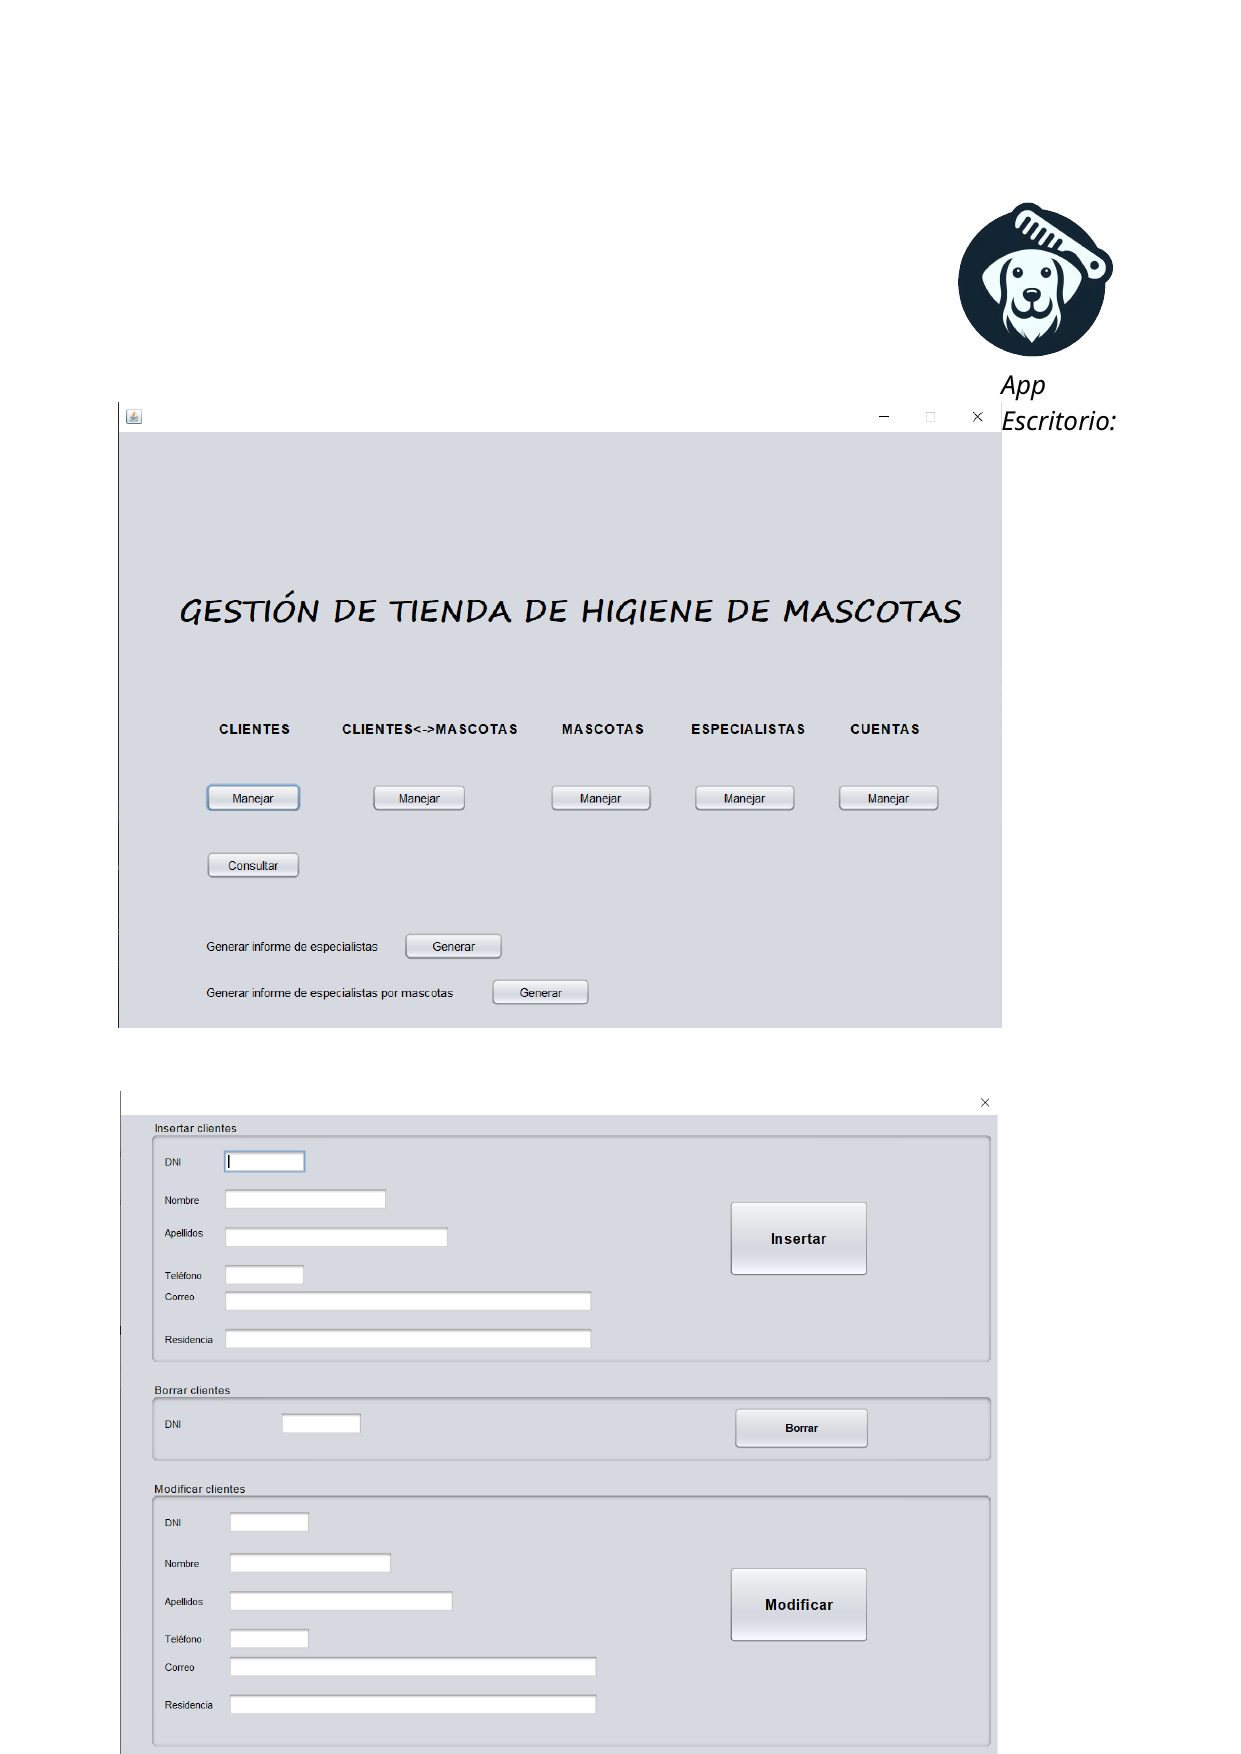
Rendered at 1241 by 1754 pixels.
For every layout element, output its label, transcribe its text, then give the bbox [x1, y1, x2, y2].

picture [118, 402, 1002, 1028]
picture [954, 198, 1116, 361]
picture [120, 1091, 998, 1754]
text App Escritorio: [118, 367, 1122, 438]
